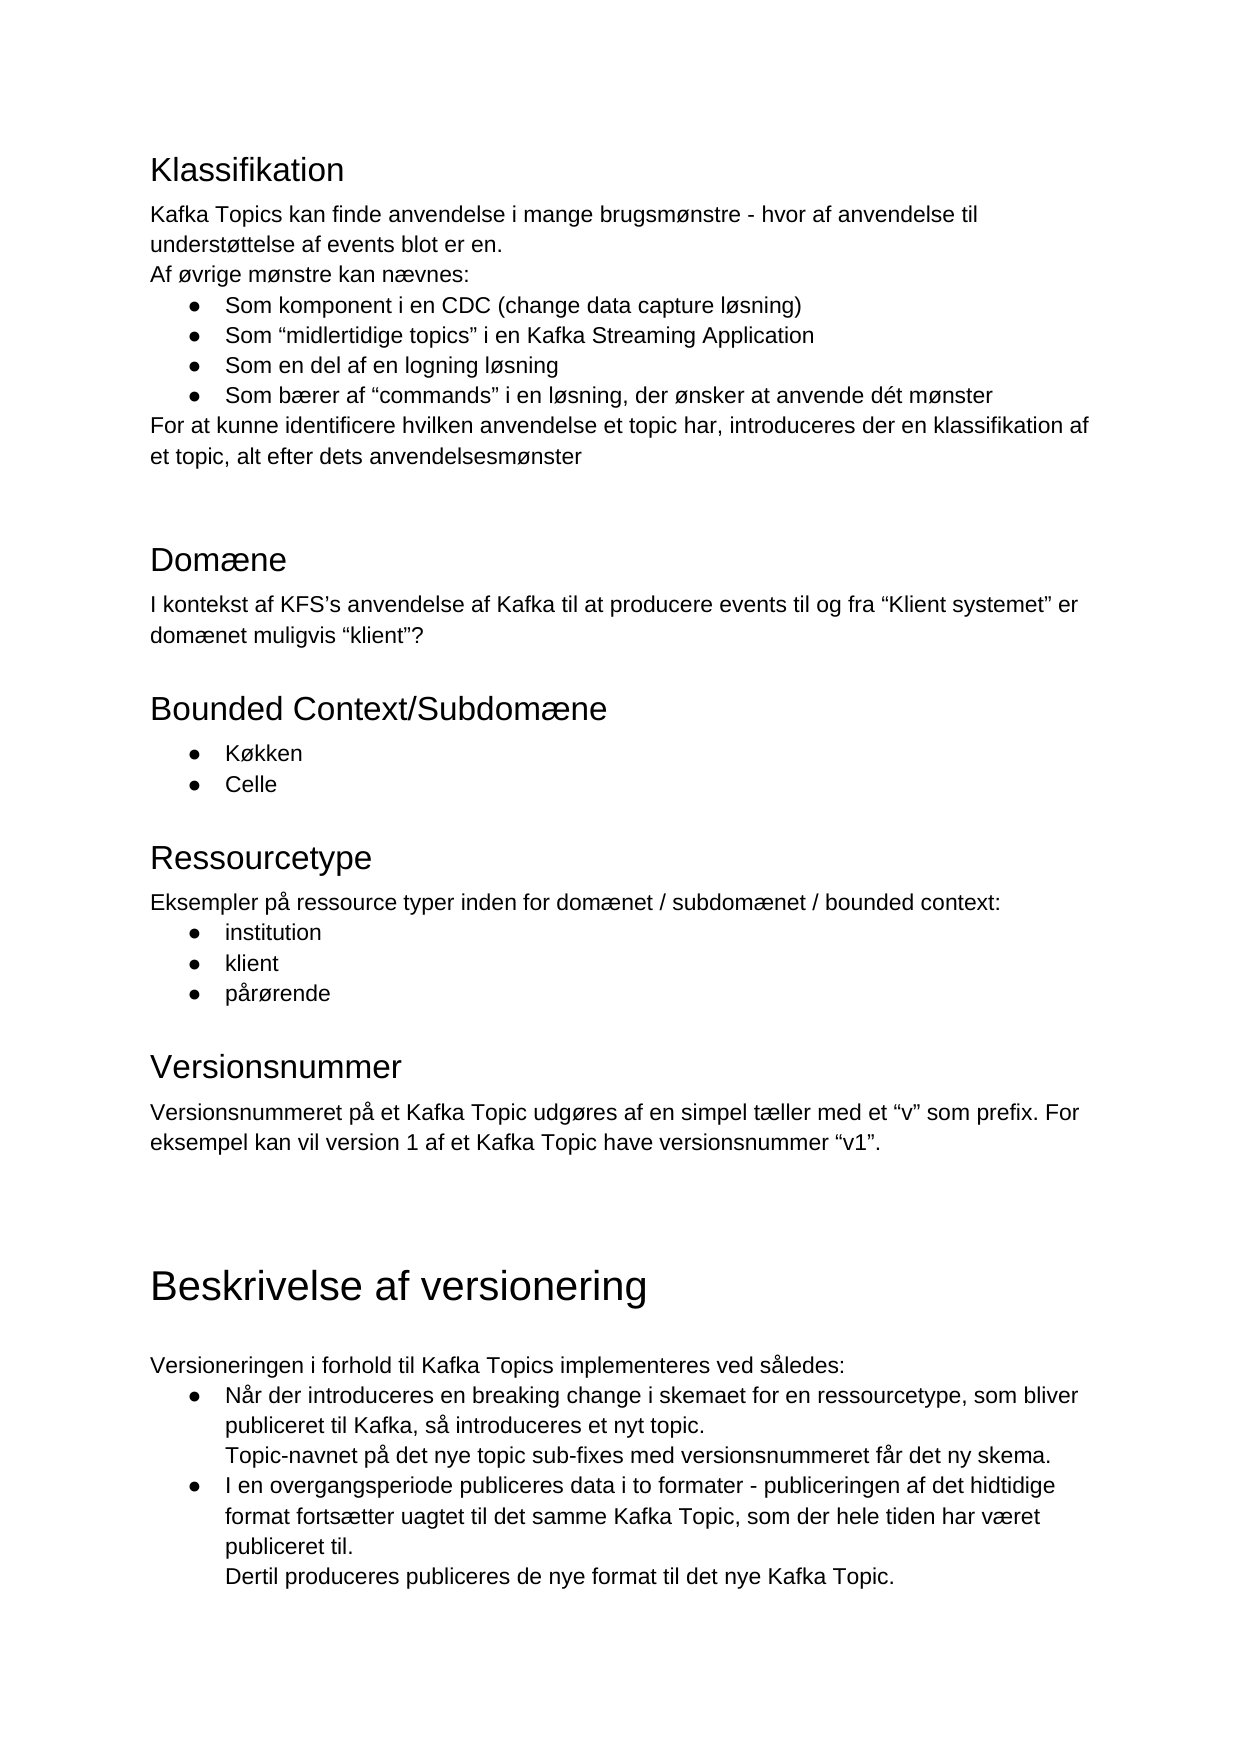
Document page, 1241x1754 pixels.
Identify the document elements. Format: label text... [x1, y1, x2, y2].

list Når der introduceres en breaking change i skemaet for en ressourcetype, som bliver publiceret til Kafka, så introduceres et nyt topic. Topic-navnet på det nye topic sub-fixes med versionsnummeret får det ny skema. [187, 1382, 1090, 1468]
text Versioneringen i forhold til Kafka Topics implementeres ved således: [150, 1352, 1090, 1378]
list Som en del af en logning løsning [187, 352, 1090, 378]
text Versionsnummeret på et Kafka Topic udgøres af en simpel tæller med et “v” som prefix. For eksempel kan vil version 1 af et Kafka Topic have versionsnummer “v1”. [150, 1098, 1090, 1155]
text I kontekst af KFS’s anvendelse af Kafka til at producere events til og fra “Klient systemet” er domænet muligvis “klient”? [150, 591, 1090, 648]
list Celle [187, 771, 1090, 797]
subtitle Ressourcetype [150, 838, 1090, 877]
subtitle Versionsnummer [150, 1047, 1090, 1086]
list Som bærer af “commands” i en løsning, der ønsker at anvende dét mønster [187, 382, 1090, 408]
text For at kunne identificere hvilken anvendelse et topic har, introduceres der en klassifikation af et topic, alt efter dets anvendelsesmønster [150, 412, 1090, 469]
list Som “midlertidige topics” i en Kafka Streaming Application [187, 322, 1090, 348]
subtitle Bounded Context/Subdomæne [150, 689, 1090, 728]
subtitle Beskrivelse af versionering [150, 1261, 1090, 1309]
list institution [187, 919, 1090, 946]
list Køkken [187, 740, 1090, 767]
list klient [187, 949, 1090, 976]
text Eksempler på ressource typer inden for domænet / subdomænet / bounded context: [150, 889, 1090, 916]
list Som komponent i en CDC (change data capture løsning) [187, 292, 1090, 318]
subtitle Klassifikation [150, 150, 1090, 188]
list I en overgangsperiode publiceres data i to formater - publiceringen af det hidtidige format fortsætter uagtet til det samme Kafka Topic, som der hele tiden har været publiceret til. Dertil produceres publiceres de nye format til det nye Kafka Topic. [187, 1472, 1090, 1589]
list pårørende [187, 980, 1090, 1006]
text Af øvrige mønstre kan nævnes: [150, 261, 1090, 288]
text Kafka Topics kan finde anvendelse i mange brugsmønstre - hvor af anvendelse til understøttelse af events blot er en. [150, 201, 1090, 257]
subtitle Domæne [150, 541, 1090, 579]
